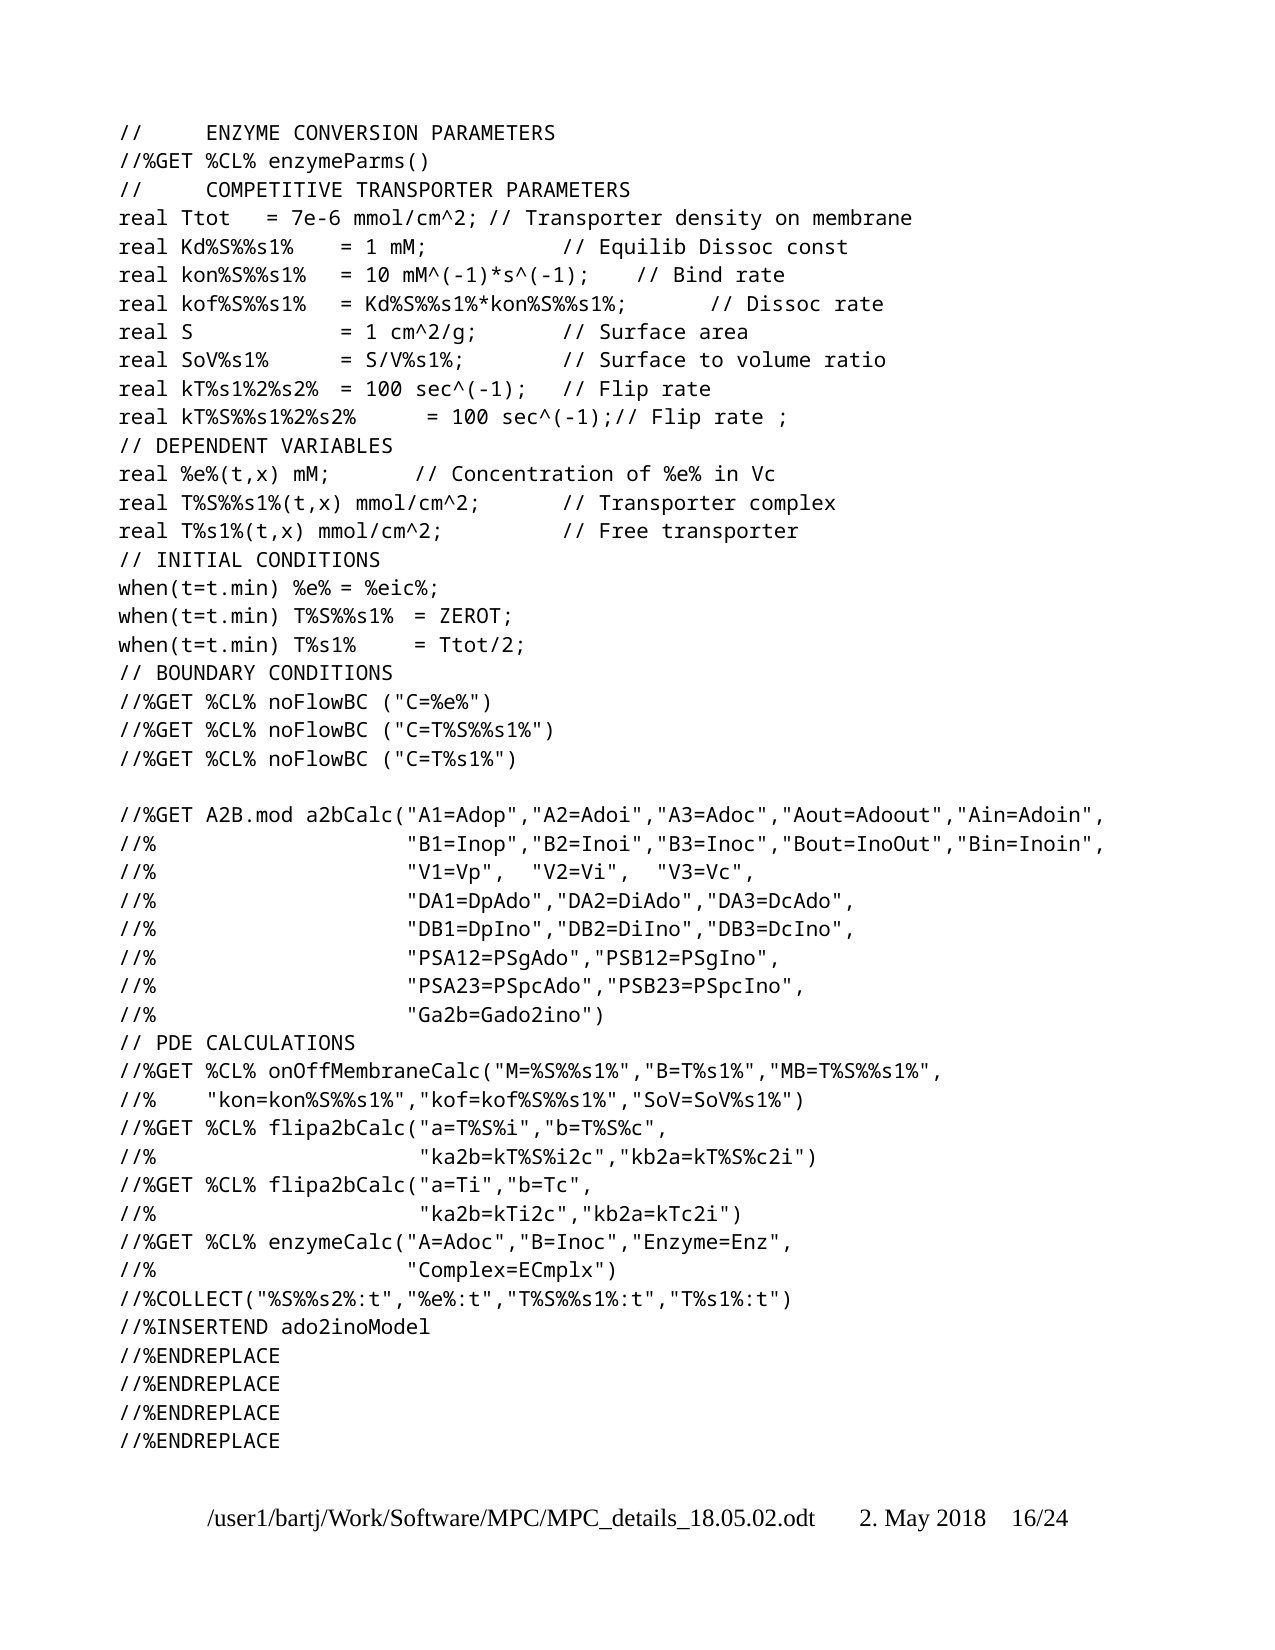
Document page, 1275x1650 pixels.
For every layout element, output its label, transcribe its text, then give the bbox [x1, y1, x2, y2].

text //% "ka2b=kT%S%i2c","kb2a=kT%S%c2i") [118, 1142, 1157, 1170]
text //%GET %CL% flipa2bCalc("a=Ti","b=Tc", [118, 1170, 1157, 1199]
text //%ENDREPLACE [118, 1341, 1157, 1369]
text //%ENDREPLACE [118, 1369, 1157, 1398]
text real Ttot = 7e-6 mmol/cm^2; // Transporter density on membrane [118, 203, 1157, 232]
text //%GET %CL% flipa2bCalc("a=T%S%i","b=T%S%c", [118, 1113, 1157, 1142]
text //%ENDREPLACE [118, 1398, 1157, 1426]
text //%GET %CL% onOffMembraneCalc("M=%S%%s1%","B=T%s1%","MB=T%S%%s1%", [118, 1057, 1157, 1085]
text real T%S%%s1%(t,x) mmol/cm^2; // Transporter complex [118, 488, 1157, 516]
text real kof%S%%s1% = Kd%S%%s1%*kon%S%%s1%; // Dissoc rate [118, 289, 1157, 317]
text real kT%S%%s1%2%s2% = 100 sec^(-1);// Flip rate ; [118, 402, 1157, 431]
text //%COLLECT("%S%%s2%:t","%e%:t","T%S%%s1%:t","T%s1%:t") [118, 1284, 1157, 1312]
text real %e%(t,x) mM; // Concentration of %e% in Vc [118, 459, 1157, 488]
text //% "B1=Inop","B2=Inoi","B3=Inoc","Bout=InoOut","Bin=Inoin", [118, 829, 1157, 857]
text //%GET A2B.mod a2bCalc("A1=Adop","A2=Adoi","A3=Adoc","Aout=Adoout","Ain=Adoin", [118, 801, 1157, 829]
text real kon%S%%s1% = 10 mM^(-1)*s^(-1); // Bind rate [118, 260, 1157, 289]
text //% "DA1=DpAdo","DA2=DiAdo","DA3=DcAdo", [118, 886, 1157, 914]
text when(t=t.min) T%S%%s1% = ZEROT; [118, 602, 1157, 630]
text //%GET %CL% noFlowBC ("C=T%s1%") [118, 744, 1157, 772]
text //% "PSA23=PSpcAdo","PSB23=PSpcIno", [118, 971, 1157, 1000]
text //%GET %CL% noFlowBC ("C=T%S%%s1%") [118, 715, 1157, 744]
text //%GET %CL% noFlowBC ("C=%e%") [118, 687, 1157, 715]
text //% "kon=kon%S%%s1%","kof=kof%S%%s1%","SoV=SoV%s1%") [118, 1085, 1157, 1113]
text //%GET %CL% enzymeParms() [118, 147, 1157, 175]
text when(t=t.min) T%s1% = Ttot/2; [118, 630, 1157, 658]
text //% "ka2b=kTi2c","kb2a=kTc2i") [118, 1199, 1157, 1227]
text //% "PSA12=PSgAdo","PSB12=PSgIno", [118, 943, 1157, 971]
text // PDE CALCULATIONS [118, 1028, 1157, 1057]
text real S = 1 cm^2/g; // Surface area [118, 317, 1157, 346]
text //% "Ga2b=Gado2ino") [118, 1000, 1157, 1028]
text // INITIAL CONDITIONS [118, 545, 1157, 573]
text // COMPETITIVE TRANSPORTER PARAMETERS [118, 175, 1157, 203]
text real T%s1%(t,x) mmol/cm^2; // Free transporter [118, 516, 1157, 545]
text when(t=t.min) %e% = %eic%; [118, 573, 1157, 602]
text //% "Complex=ECmplx") [118, 1256, 1157, 1284]
text // BOUNDARY CONDITIONS [118, 658, 1157, 687]
text //%GET %CL% enzymeCalc("A=Adoc","B=Inoc","Enzyme=Enz", [118, 1227, 1157, 1256]
text // ENZYME CONVERSION PARAMETERS [118, 118, 1157, 147]
text //% "DB1=DpIno","DB2=DiIno","DB3=DcIno", [118, 914, 1157, 943]
text //% "V1=Vp", "V2=Vi", "V3=Vc", [118, 857, 1157, 886]
text real Kd%S%%s1% = 1 mM; // Equilib Dissoc const [118, 232, 1157, 260]
text real kT%s1%2%s2% = 100 sec^(-1); // Flip rate [118, 374, 1157, 402]
text //%ENDREPLACE [118, 1426, 1157, 1455]
text real SoV%s1% = S/V%s1%; // Surface to volume ratio [118, 346, 1157, 374]
text // DEPENDENT VARIABLES [118, 431, 1157, 459]
text //%INSERTEND ado2inoModel [118, 1312, 1157, 1341]
